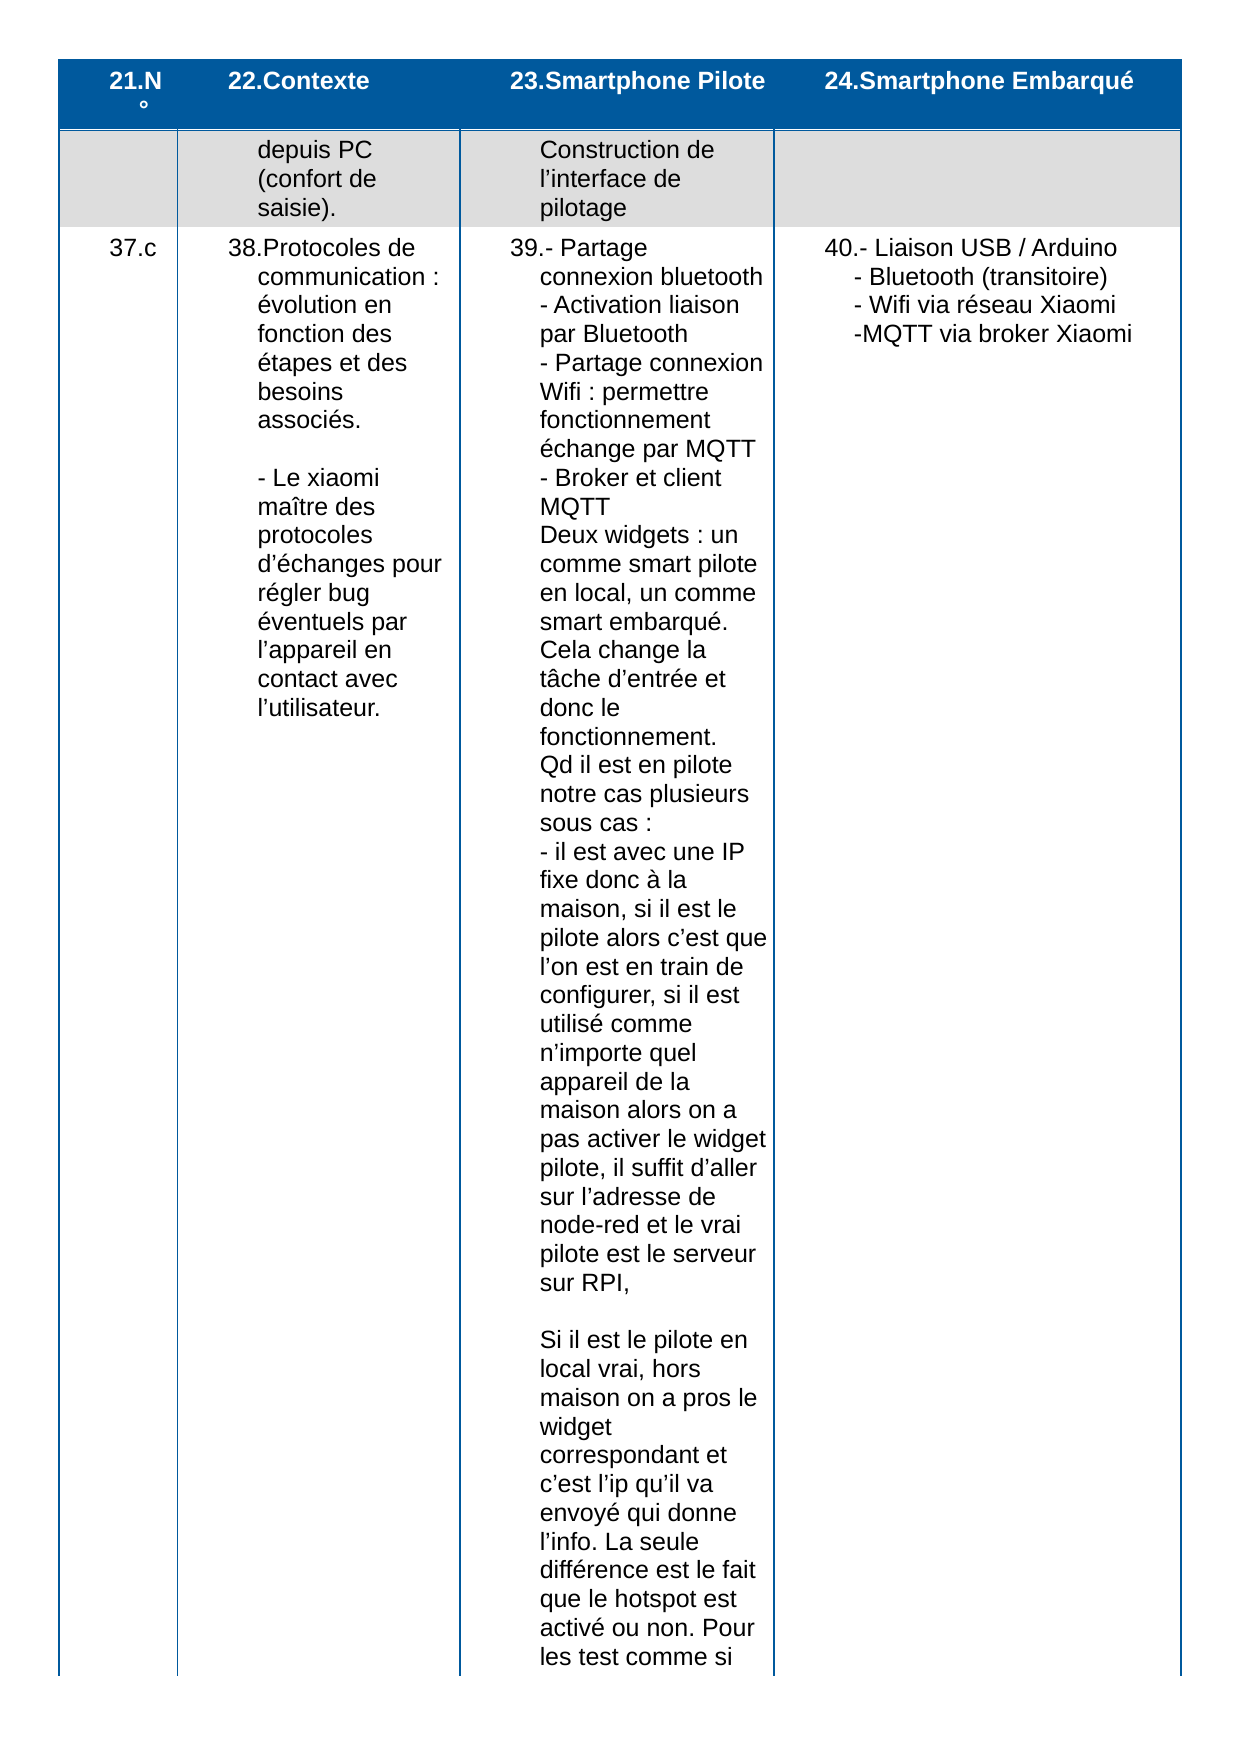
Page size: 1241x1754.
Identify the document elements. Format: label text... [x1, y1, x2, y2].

table_cell [60, 131, 177, 227]
table_cell Protocoles de communication : évolution en fonction des étapes et des besoins associés. - Le xiaomi maître des protocoles d’échanges pour régler bug éventuels par l’appareil en contact avec l’utilisateur. [178, 227, 459, 1676]
table_cell c [60, 227, 177, 1676]
table_header Smartphone Pilote [461, 61, 773, 129]
table_cell [775, 131, 1180, 227]
table_header Contexte [178, 61, 459, 129]
table_cell depuis PC (confort de saisie). [178, 131, 459, 227]
table_cell - Partage connexion bluetooth - Activation liaison par Bluetooth - Partage connexion Wifi : permettre fonctionnement échange par MQTT - Broker et client MQTT Deux widgets : un comme smart pilote en local, un comme smart embarqué. Cela change la tâche d’entrée et donc le fonctionnement. Qd il est en pilote notre cas plusieurs sous cas : - il est avec une IP fixe donc à la maison, si il est le pilote alors c’est que l’on est en train de configurer, si il est utilisé comme n’importe quel appareil de la maison alors on a pas activer le widget pilote, il suffit d’aller sur l’adresse de node-red et le vrai pilote est le serveur sur RPI, Si il est le pilote en local vrai, hors maison on a pros le widget correspondant et c’est l’ip qu’il va envoyé qui donne l’info. La seule différence est le fait que le hotspot est activé ou non. Pour les test comme si [461, 227, 773, 1676]
table_cell - Liaison USB / Arduino - Bluetooth (transitoire) - Wifi via réseau Xiaomi -MQTT via broker Xiaomi [775, 227, 1180, 1676]
table_header Smartphone Embarqué [775, 61, 1180, 129]
table_cell Construction de l’interface de pilotage [461, 131, 773, 227]
table_header N° [60, 61, 177, 129]
